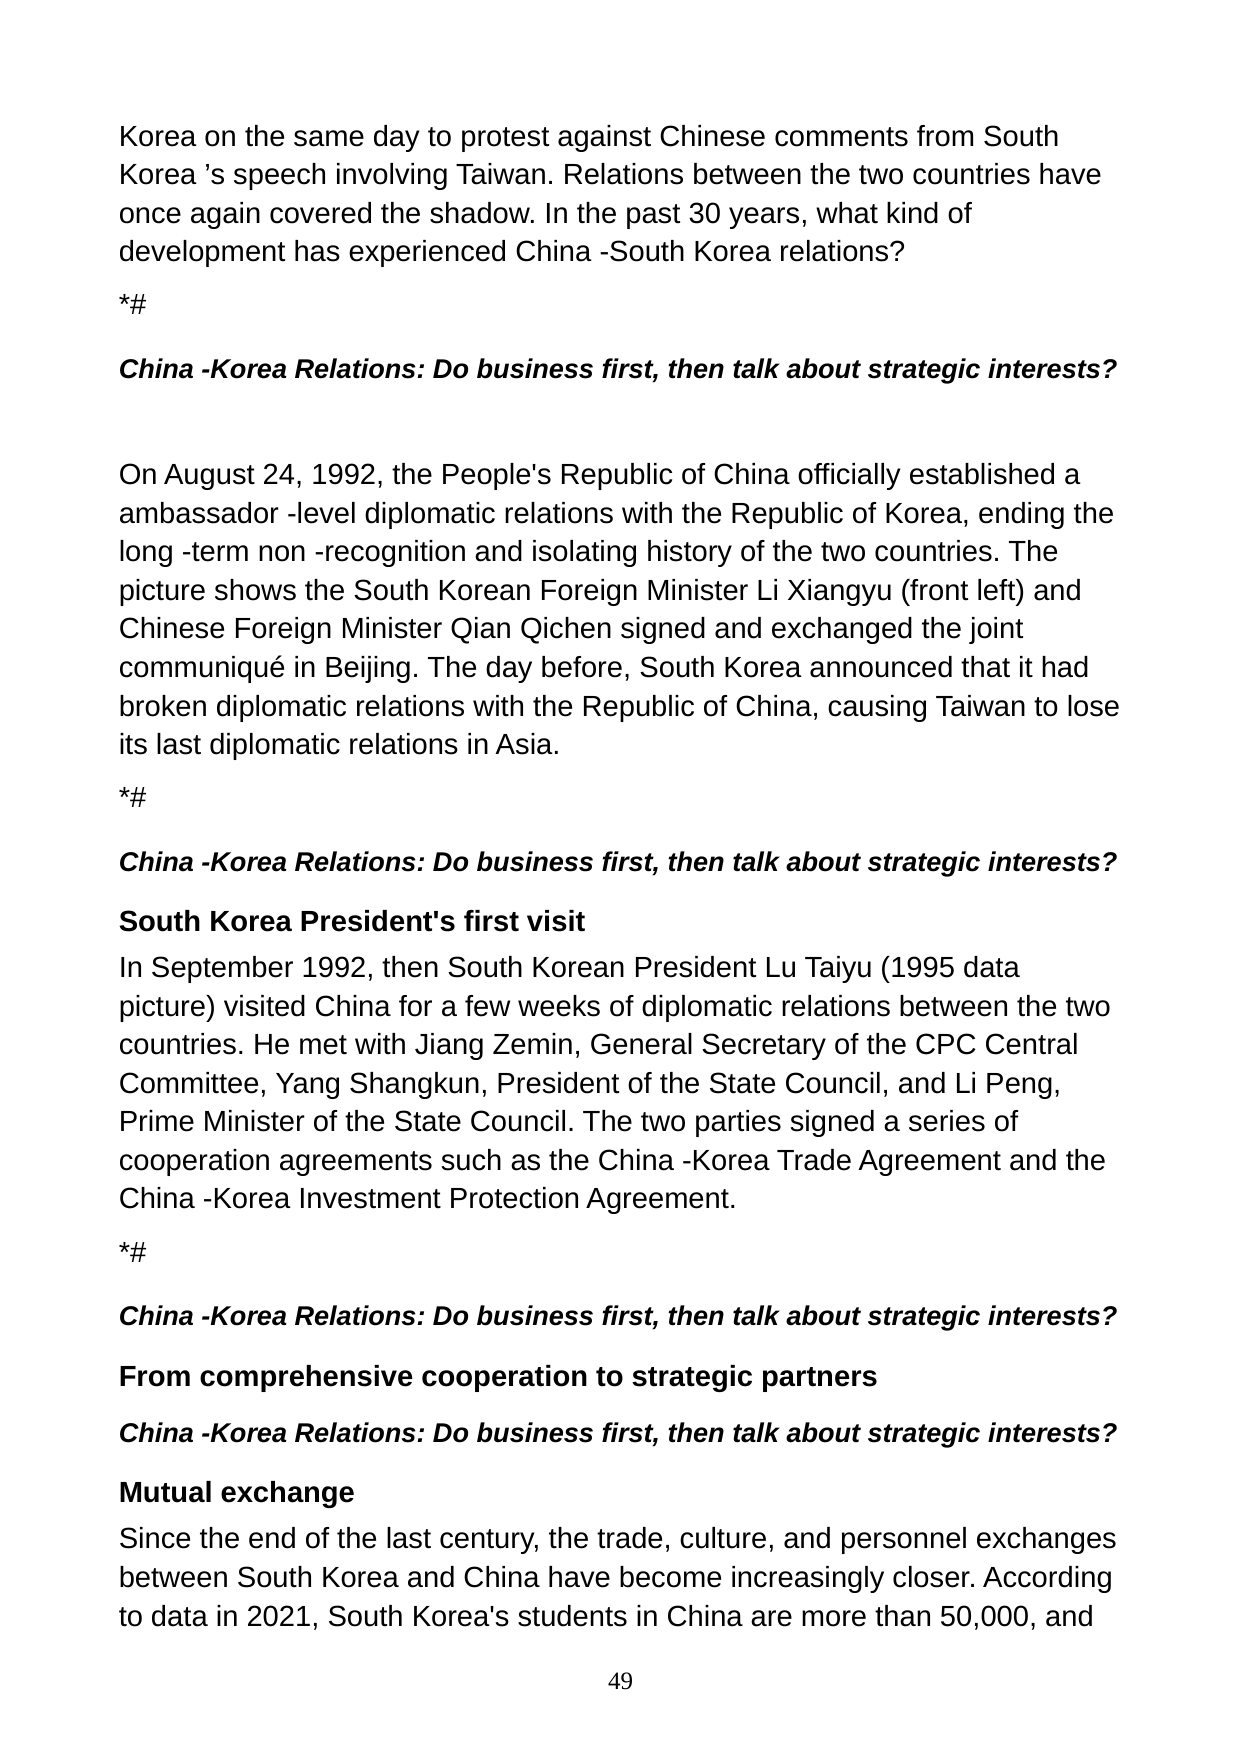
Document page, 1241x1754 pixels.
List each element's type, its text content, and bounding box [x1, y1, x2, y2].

text In September 1992, then South Korean President Lu Taiyu (1995 data picture) visited China for a few weeks of diplomatic relations between the two countries. He met with Jiang Zemin, General Secretary of the CPC Central Committee, Yang Shangkun, President of the State Council, and Li Peng, Prime Minister of the State Council. The two parties signed a series of cooperation agreements such as the China -Korea Trade Agreement and the China -Korea Investment Protection Agreement. [118, 950, 1122, 1215]
subtitle China -Korea Relations: Do business first, then talk about strategic interests? [118, 353, 1122, 384]
text *# [118, 1234, 1122, 1268]
subtitle China -Korea Relations: Do business first, then talk about strategic interests? [118, 1300, 1122, 1331]
text Korea on the same day to protest against Chinese comments from South Korea ’s speech involving Taiwan. Relations between the two countries have once again covered the shadow. In the past 30 years, what kind of development has experienced China -South Korea relations? [118, 118, 1122, 268]
subtitle South Korea President's first visit [118, 904, 1122, 938]
subtitle China -Korea Relations: Do business first, then talk about strategic interests? [118, 846, 1122, 877]
subtitle China -Korea Relations: Do business first, then talk about strategic interests? [118, 1417, 1122, 1448]
text *# [118, 287, 1122, 321]
text *# [118, 780, 1122, 814]
text Since the end of the last century, the trade, culture, and personnel exchanges between South Korea and China have become increasingly closer. According to data in 2021, South Korea's students in China are more than 50,000, and [118, 1521, 1122, 1632]
subtitle From comprehensive cooperation to strategic partners [118, 1358, 1122, 1392]
subtitle Mutual exchange [118, 1475, 1122, 1509]
text On August 24, 1992, the People's Republic of China officially established a ambassador -level diplomatic relations with the Republic of Korea, ending the long -term non -recognition and isolating history of the two countries. The picture shows the South Korean Foreign Minister Li Xiangyu (front left) and Chinese Foreign Minister Qian Qichen signed and exchanged the joint communiqué in Beijing. The day before, South Korea announced that it had broken diplomatic relations with the Republic of China, causing Taiwan to lose its last diplomatic relations in Asia. [118, 457, 1122, 761]
